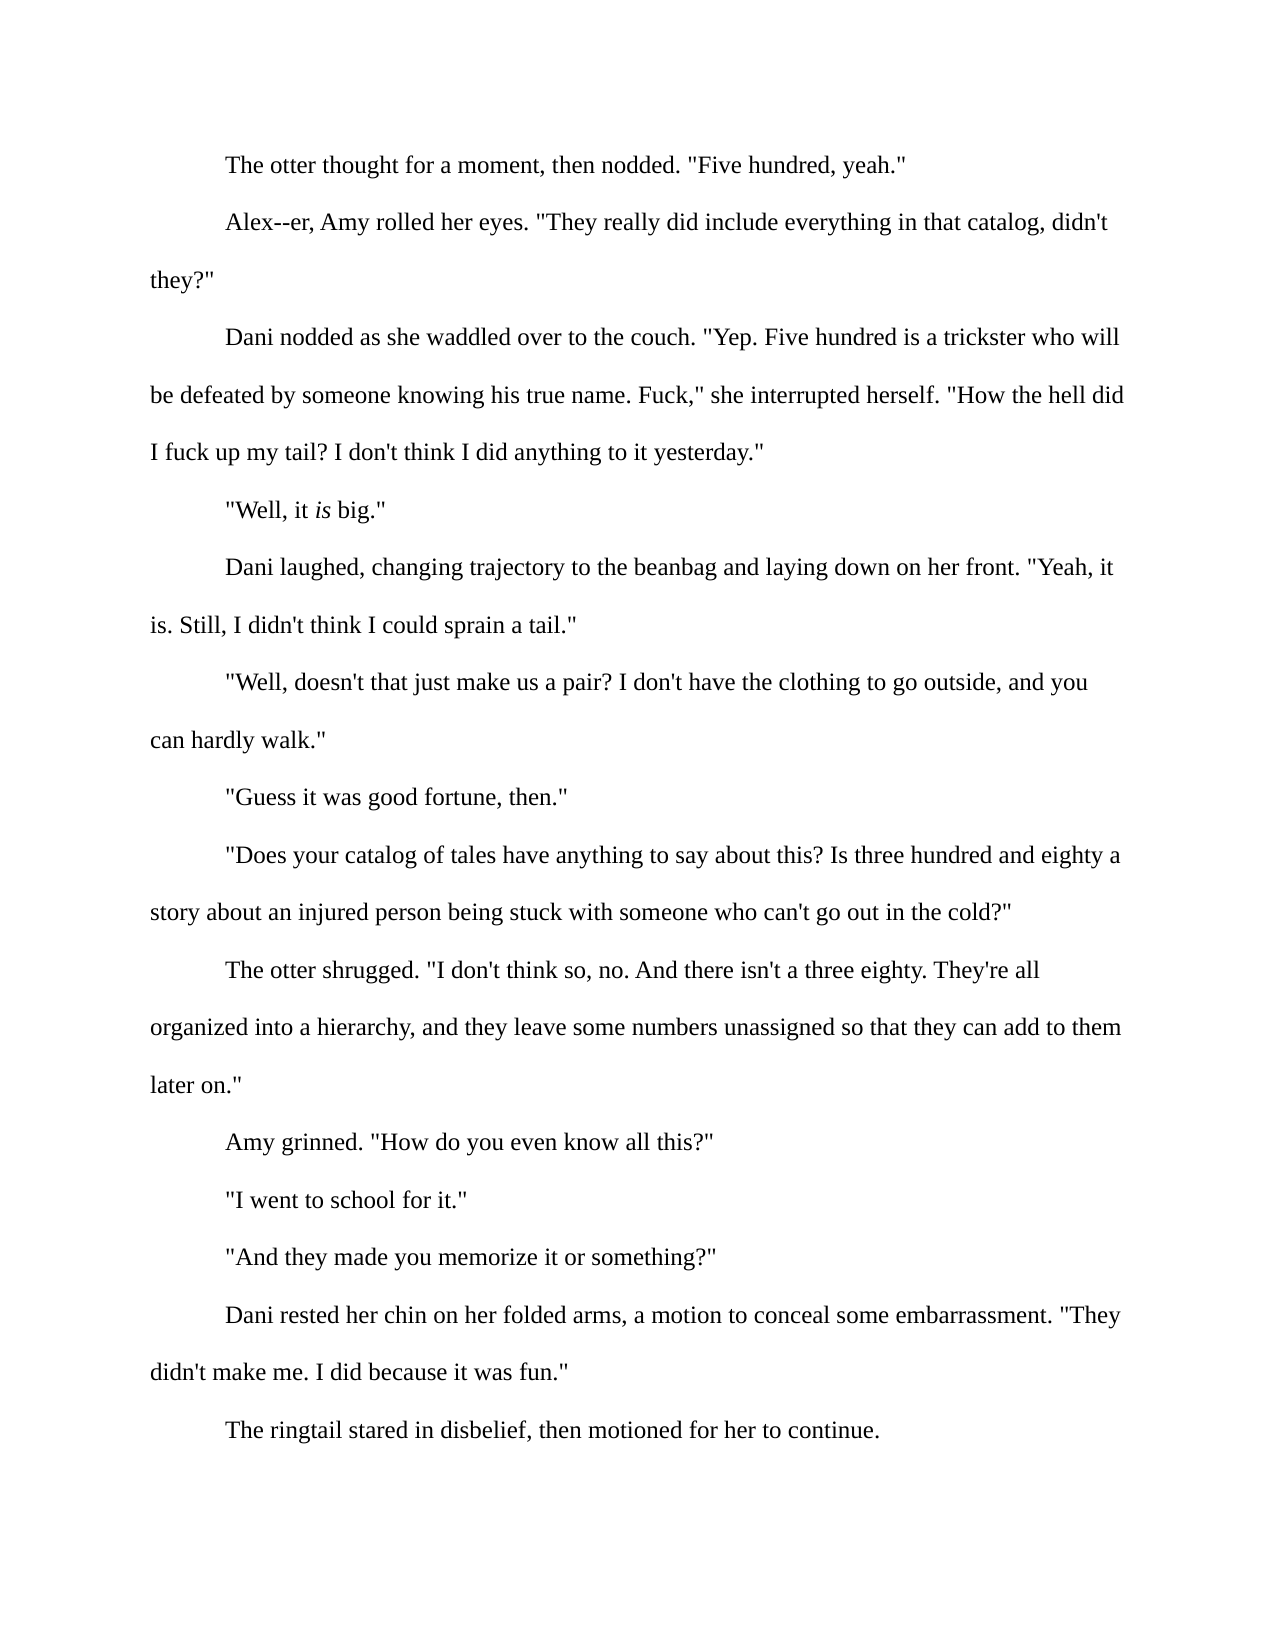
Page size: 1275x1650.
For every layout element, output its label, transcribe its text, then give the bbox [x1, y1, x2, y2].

text "And they made you memorize it or something?" [150, 1242, 1125, 1271]
text "Guess it was good fortune, then." [150, 782, 1125, 811]
text Amy grinned. "How do you even know all this?" [150, 1127, 1125, 1156]
text The ringtail stared in disbelief, then motioned for her to continue. [150, 1415, 1125, 1444]
text Dani rested her chin on her folded arms, a motion to conceal some embarrassment. "They didn't make me. I did because it was fun." [150, 1300, 1125, 1386]
text "Does your catalog of tales have anything to say about this? Is three hundred and eighty a story about an injured person being stuck with someone who can't go out in the cold?" [150, 840, 1125, 926]
text "Well, it is big." [150, 495, 1125, 524]
text Alex--er, Amy rolled her eyes. "They really did include everything in that catalog, didn't they?" [150, 207, 1125, 294]
text Dani laughed, changing trajectory to the beanbag and laying down on her front. "Yeah, it is. Still, I didn't think I could sprain a tail." [150, 552, 1125, 639]
text "I went to school for it." [150, 1185, 1125, 1214]
text "Well, doesn't that just make us a pair? I don't have the clothing to go outside, and you can hardly walk." [150, 667, 1125, 754]
text Dani nodded as she waddled over to the couch. "Yep. Five hundred is a trickster who will be defeated by someone knowing his true name. Fuck," she interrupted herself. "How the hell did I fuck up my tail? I don't think I did anything to it yesterday." [150, 322, 1125, 466]
text The otter thought for a moment, then nodded. "Five hundred, yeah." [150, 150, 1125, 179]
text The otter shrugged. "I don't think so, no. And there isn't a three eighty. They're all organized into a hierarchy, and they leave some numbers unassigned so that they can add to them later on." [150, 955, 1125, 1099]
